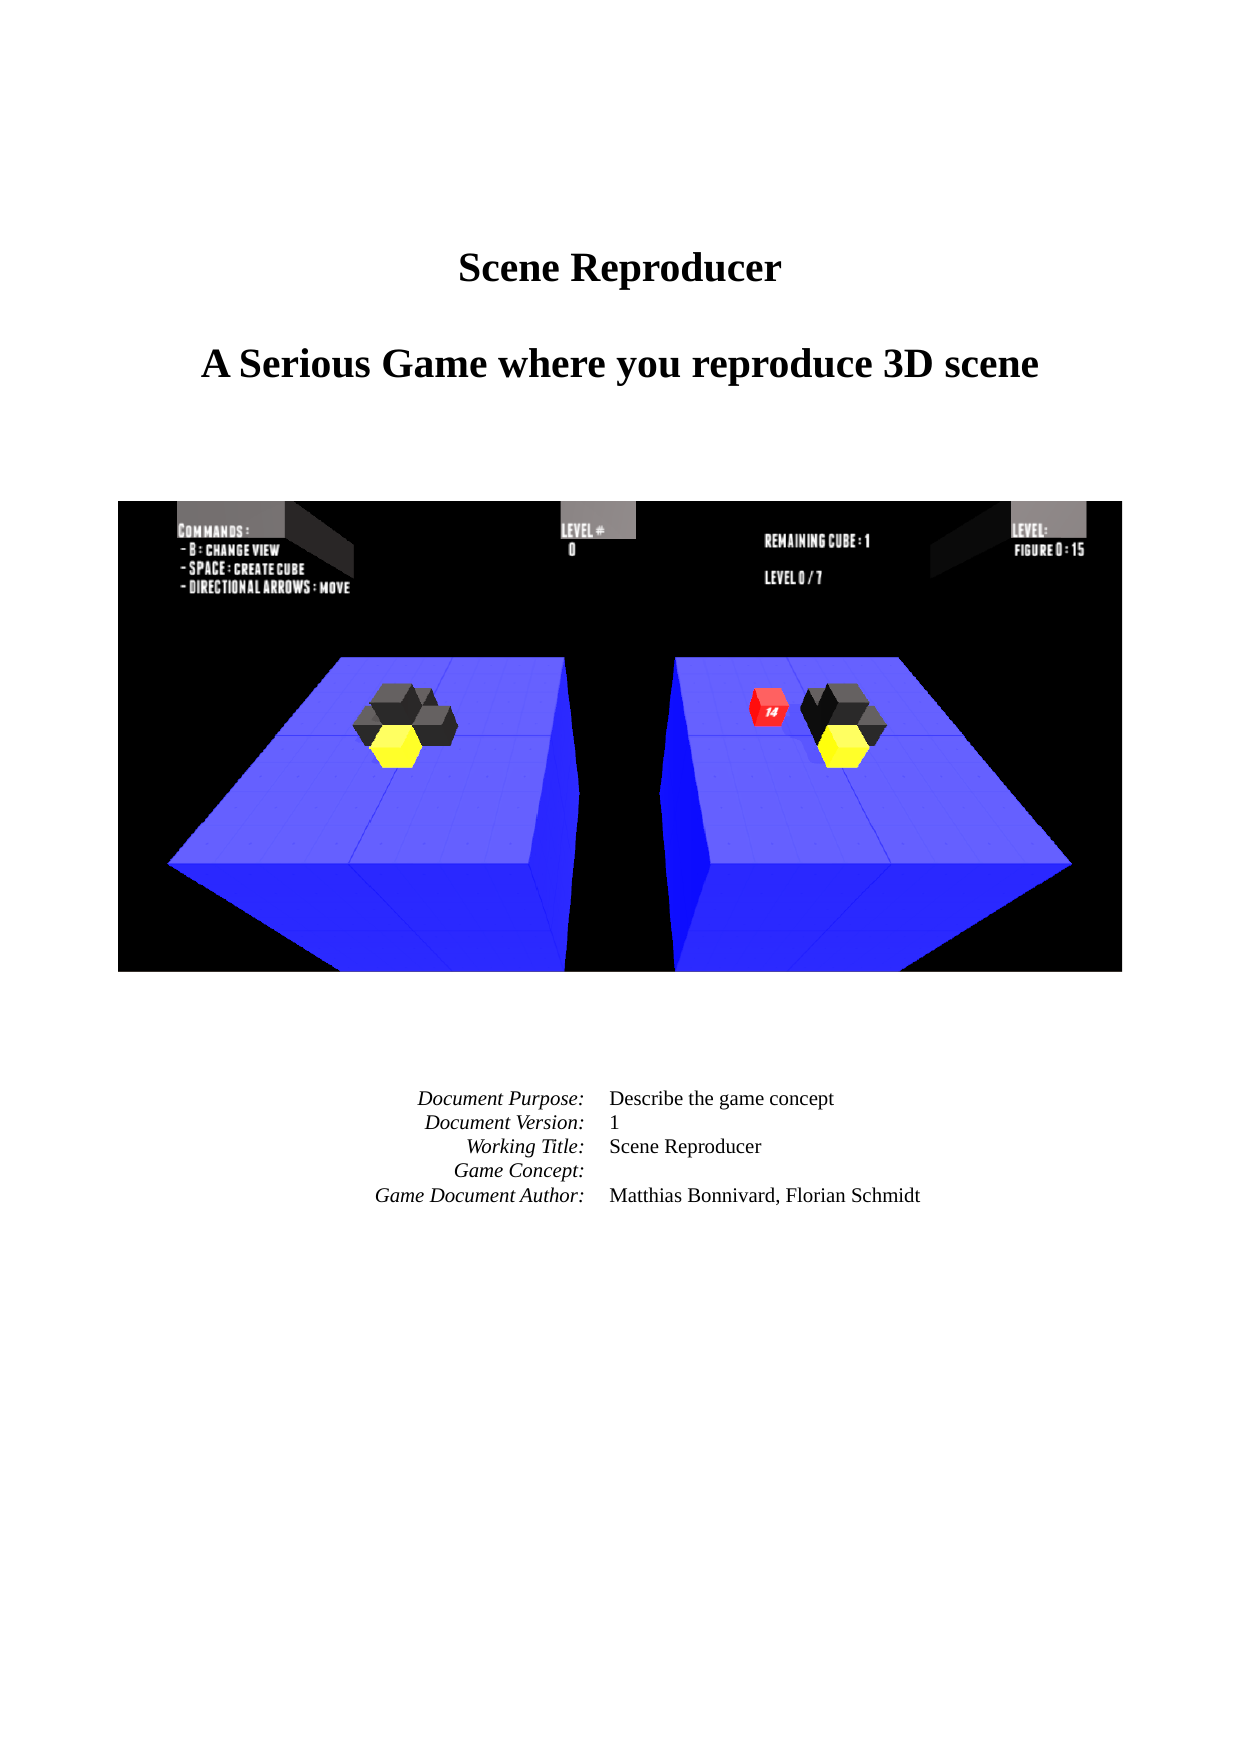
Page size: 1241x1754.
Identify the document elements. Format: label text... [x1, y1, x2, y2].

text A Serious Game where you reproduce 3D scene [118, 338, 1122, 386]
table_cell Document Version: [118, 1110, 598, 1134]
table_header Describe the game concept [598, 1086, 1078, 1110]
table_cell [598, 1159, 1078, 1182]
table_cell Game Concept: [118, 1159, 598, 1182]
table_cell 1 [598, 1110, 1078, 1134]
table_cell Scene Reproducer [598, 1134, 1078, 1158]
table_cell Working Title: [118, 1134, 598, 1158]
table_cell Game Document Author: [118, 1183, 598, 1207]
table_cell Matthias Bonnivard, Florian Schmidt [598, 1183, 1078, 1207]
table_header Document Purpose: [118, 1086, 598, 1110]
picture [118, 501, 1123, 972]
text Scene Reproducer [118, 243, 1122, 291]
